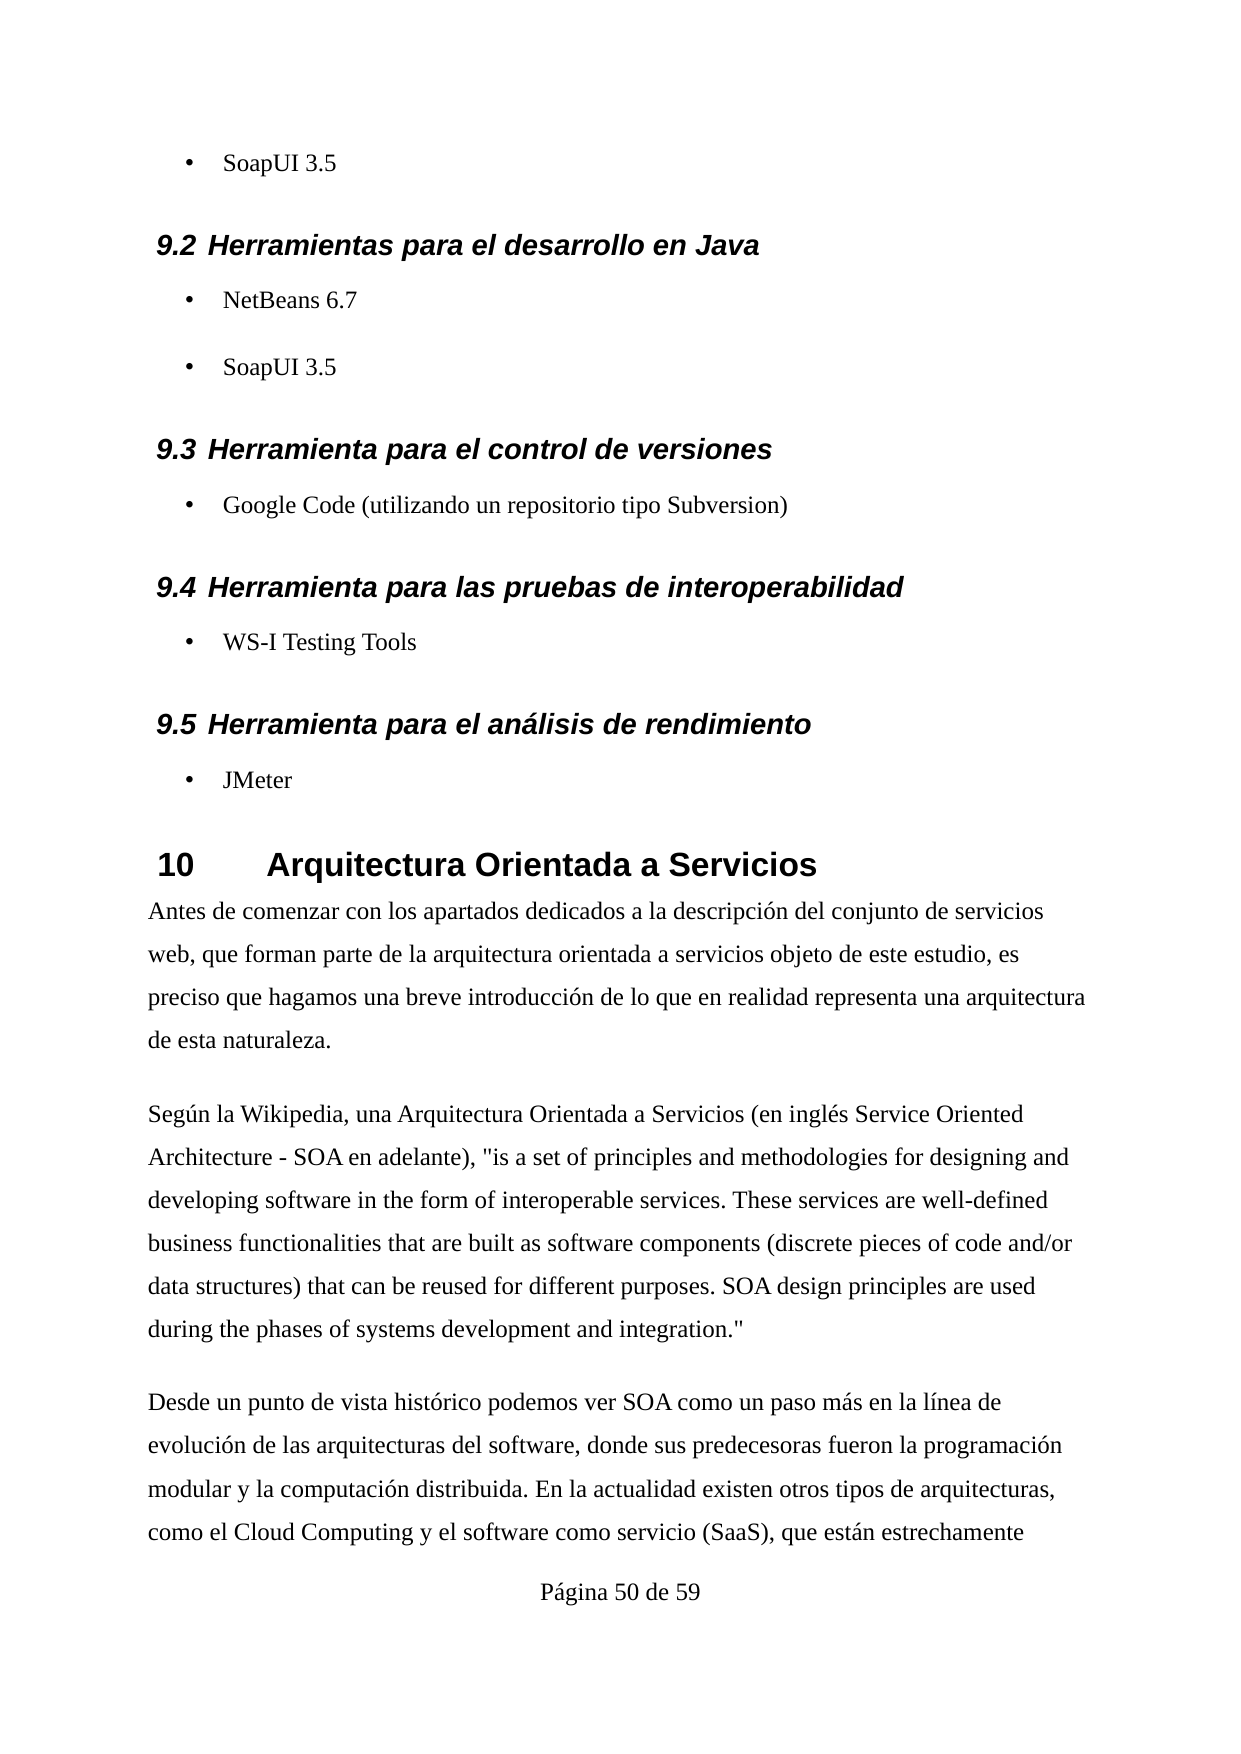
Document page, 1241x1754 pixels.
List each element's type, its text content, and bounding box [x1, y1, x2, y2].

list Google Code (utilizando un repositorio tipo Subversion) [185, 490, 1093, 518]
list NetBeans 6.7 [185, 285, 1093, 314]
list JMeter [185, 765, 1093, 794]
subtitle Herramienta para el análisis de rendimiento [148, 707, 1093, 741]
text Según la Wikipedia, una Arquitectura Orientada a Servicios (en inglés Service Oriented Architecture - SOA en adelante), "is a set of principles and methodologies for designing and developing software in the form of interoperable services. These services are well-defined business functionalities that are built as software components (discrete pieces of code and/or data structures) that can be reused for different purposes. SOA design principles are used during the phases of systems development and integration." [148, 1099, 1093, 1343]
subtitle Arquitectura Orientada a Servicios [148, 845, 1093, 884]
list SoapUI 3.5 [185, 352, 1093, 381]
list WS-I Testing Tools [185, 627, 1093, 656]
list SoapUI 3.5 [185, 148, 1093, 176]
subtitle Herramienta para las pruebas de interoperabilidad [148, 569, 1093, 603]
text Desde un punto de vista histórico podemos ver SOA como un paso más en la línea de evolución de las arquitecturas del software, donde sus predecesoras fueron la programación modular y la computación distribuida. En la actualidad existen otros tipos de arquitecturas, como el Cloud Computing y el software como servicio (SaaS), que están estrechamente [148, 1387, 1093, 1546]
subtitle Herramientas para el desarrollo en Java [148, 227, 1093, 261]
text Antes de comenzar con los apartados dedicados a la descripción del conjunto de servicios web, que forman parte de la arquitectura orientada a servicios objeto de este estudio, es preciso que hagamos una breve introducción de lo que en realidad representa una arquitectura de esta naturaleza. [148, 896, 1093, 1054]
subtitle Herramienta para el control de versiones [148, 432, 1093, 465]
